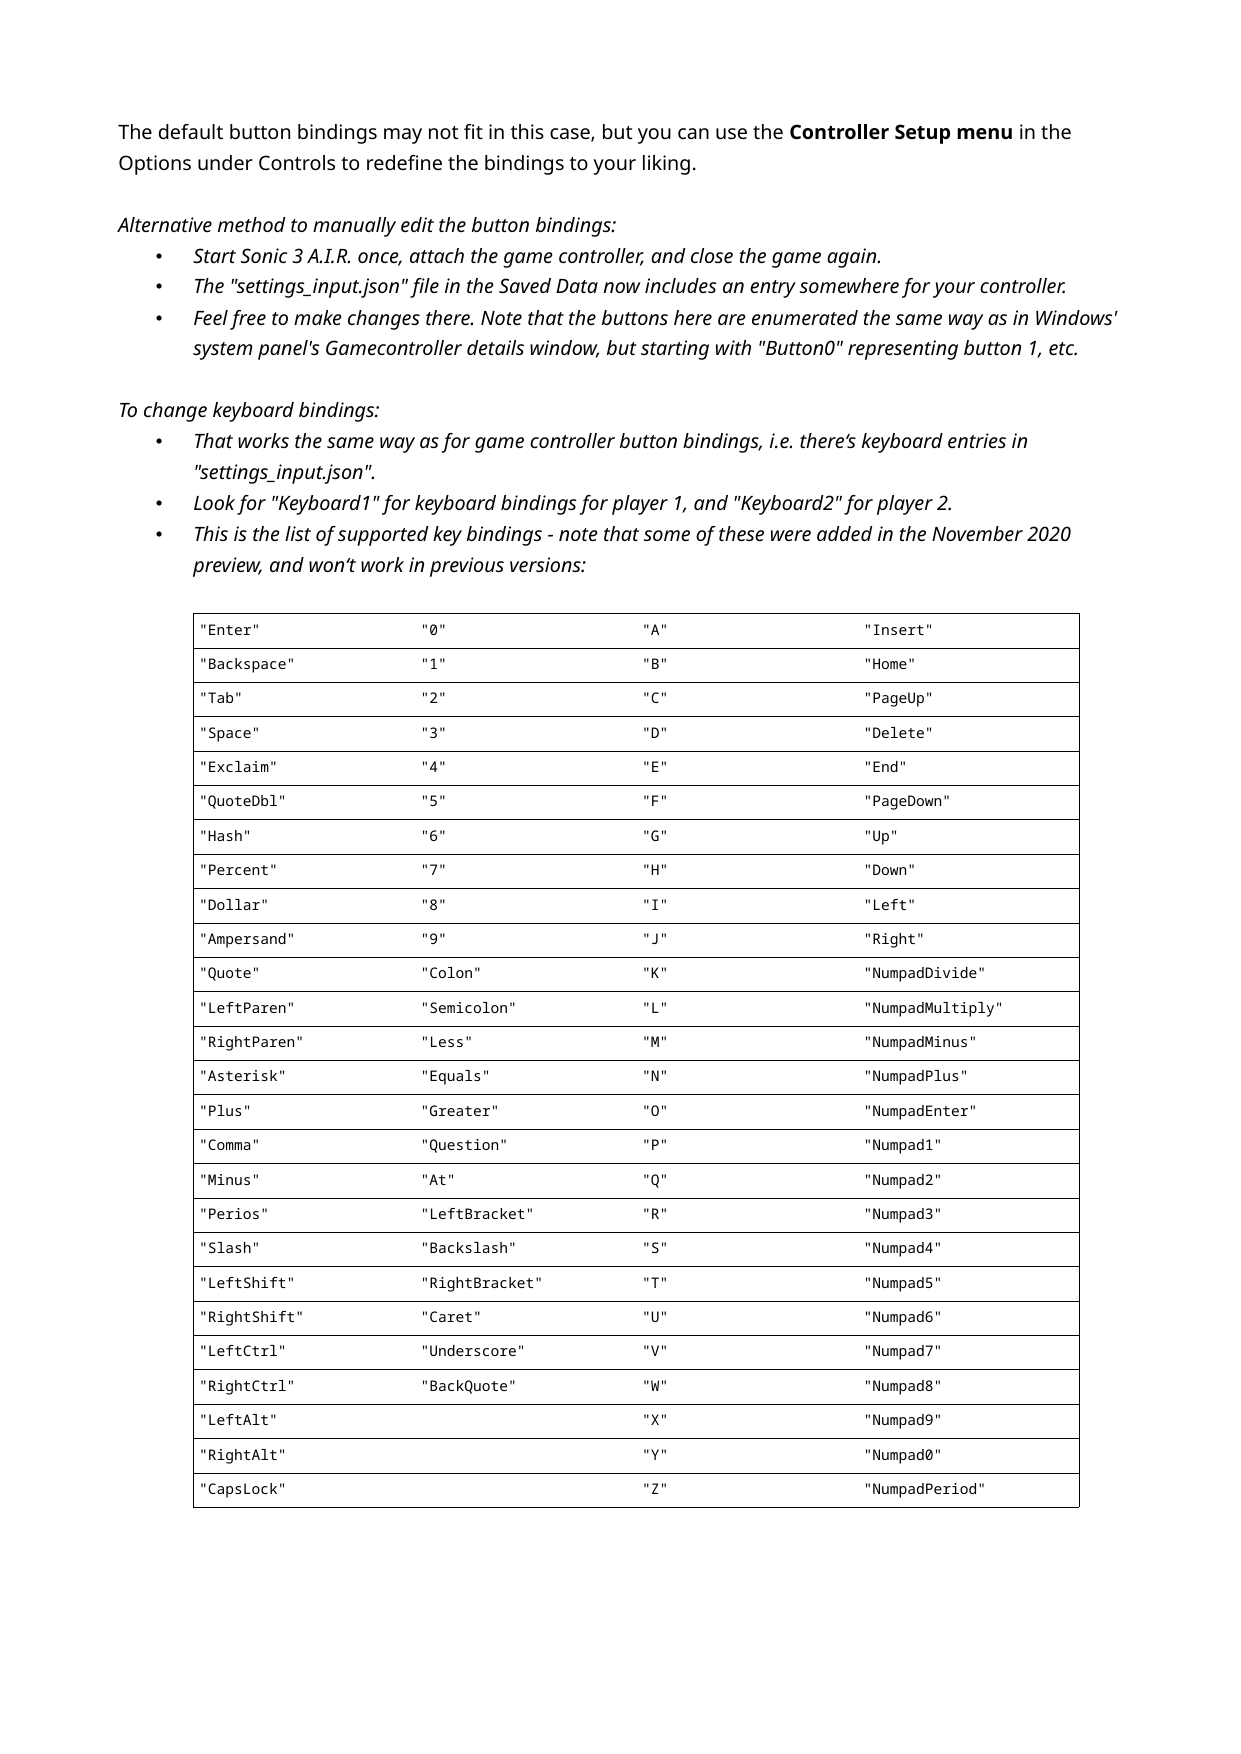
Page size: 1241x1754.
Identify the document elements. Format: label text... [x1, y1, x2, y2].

table_cell "PageUp" [858, 683, 1079, 716]
list Look for "Keyboard1" for keyboard bindings for player 1, and "Keyboard2" for player 2. [156, 489, 1122, 516]
text The default button bindings may not fit in this case, but you can use the Controller Setup menu in the Options under Controls to redefine the bindings to your liking. [118, 118, 1122, 176]
table_cell "NumpadDivide" [858, 958, 1079, 991]
table_cell "Home" [858, 649, 1079, 682]
table_cell "X" [636, 1405, 857, 1438]
table_cell "Slash" [194, 1233, 414, 1266]
table_cell "Space" [194, 717, 414, 751]
table_cell "B" [636, 649, 857, 682]
table_cell "4" [415, 752, 636, 785]
table_header "A" [636, 614, 857, 647]
table_cell "NumpadMultiply" [858, 992, 1079, 1026]
table_cell "5" [415, 786, 636, 819]
table_cell "NumpadEnter" [858, 1095, 1079, 1129]
table_cell "BackQuote" [415, 1370, 636, 1404]
table_cell "W" [636, 1370, 857, 1404]
table_cell "V" [636, 1336, 857, 1369]
table_cell "Numpad5" [858, 1267, 1079, 1301]
table_cell "Comma" [194, 1130, 414, 1163]
list Start Sonic 3 A.I.R. once, attach the game controller, and close the game again. [156, 242, 1122, 269]
table_cell "Numpad1" [858, 1130, 1079, 1163]
table_header "Insert" [858, 614, 1079, 647]
table_cell "I" [636, 889, 857, 922]
table_cell "Numpad6" [858, 1302, 1079, 1335]
table_cell "O" [636, 1095, 857, 1129]
table_cell "H" [636, 855, 857, 888]
table_cell "RightCtrl" [194, 1370, 414, 1404]
table_cell "S" [636, 1233, 857, 1266]
table_cell "U" [636, 1302, 857, 1335]
table_cell "6" [415, 820, 636, 854]
table_cell "RightParen" [194, 1027, 414, 1060]
table_cell "Down" [858, 855, 1079, 888]
table_cell "E" [636, 752, 857, 785]
table_cell [415, 1405, 636, 1438]
table_header "0" [415, 614, 636, 647]
table_cell "RightShift" [194, 1302, 414, 1335]
table_cell "Numpad8" [858, 1370, 1079, 1404]
table_cell "QuoteDbl" [194, 786, 414, 819]
table_cell "Underscore" [415, 1336, 636, 1369]
list The "settings_input.json" file in the Saved Data now includes an entry somewhere for your controller. [156, 273, 1122, 300]
table_cell "3" [415, 717, 636, 751]
table_cell "At" [415, 1164, 636, 1197]
table_cell "Hash" [194, 820, 414, 854]
table_cell "7" [415, 855, 636, 888]
table_cell "LeftAlt" [194, 1405, 414, 1438]
list Feel free to make changes there. Note that the buttons here are enumerated the same way as in Windows' system panel's Gamecontroller details window, but starting with "Button0" representing button 1, etc. [156, 304, 1122, 362]
table_cell "D" [636, 717, 857, 751]
table_cell "LeftBracket" [415, 1199, 636, 1232]
table_cell "Equals" [415, 1061, 636, 1094]
table_cell "8" [415, 889, 636, 922]
table_cell [415, 1474, 636, 1507]
table_cell "Left" [858, 889, 1079, 922]
table_cell "Question" [415, 1130, 636, 1163]
table_cell "Perios" [194, 1199, 414, 1232]
table_cell "Right" [858, 924, 1079, 957]
table_cell "Minus" [194, 1164, 414, 1197]
table_cell "Numpad9" [858, 1405, 1079, 1438]
table_cell "L" [636, 992, 857, 1026]
list This is the list of supported key bindings - note that some of these were added in the November 2020 preview, and won‘t work in previous versions: [156, 520, 1122, 578]
table_cell "C" [636, 683, 857, 716]
table_cell "Numpad4" [858, 1233, 1079, 1266]
table_cell "Tab" [194, 683, 414, 716]
table_cell "CapsLock" [194, 1474, 414, 1507]
table_cell "RightBracket" [415, 1267, 636, 1301]
table_cell "Dollar" [194, 889, 414, 922]
table_cell "K" [636, 958, 857, 991]
table_cell "Less" [415, 1027, 636, 1060]
table_cell "F" [636, 786, 857, 819]
table_cell "PageDown" [858, 786, 1079, 819]
table_cell "Backslash" [415, 1233, 636, 1266]
table_cell "M" [636, 1027, 857, 1060]
table_cell "Numpad7" [858, 1336, 1079, 1369]
table_cell "Quote" [194, 958, 414, 991]
table_cell "End" [858, 752, 1079, 785]
table_cell "NumpadPeriod" [858, 1474, 1079, 1507]
table_cell "LeftShift" [194, 1267, 414, 1301]
table_cell "Caret" [415, 1302, 636, 1335]
table_cell "LeftCtrl" [194, 1336, 414, 1369]
table_cell "Semicolon" [415, 992, 636, 1026]
table_cell "1" [415, 649, 636, 682]
table_cell [415, 1439, 636, 1472]
table_cell "P" [636, 1130, 857, 1163]
list That works the same way as for game controller button bindings, i.e. there‘s keyboard entries in "settings_input.json". [156, 427, 1122, 485]
table_cell "N" [636, 1061, 857, 1094]
table_cell "Asterisk" [194, 1061, 414, 1094]
table_cell "NumpadMinus" [858, 1027, 1079, 1060]
table_header "Enter" [194, 614, 414, 647]
table_cell "Colon" [415, 958, 636, 991]
table_cell "Plus" [194, 1095, 414, 1129]
table_cell "Up" [858, 820, 1079, 854]
table_cell "2" [415, 683, 636, 716]
table_cell "Greater" [415, 1095, 636, 1129]
table_cell "Ampersand" [194, 924, 414, 957]
table_cell "Exclaim" [194, 752, 414, 785]
table_cell "Numpad0" [858, 1439, 1079, 1472]
text To change keyboard bindings: [118, 397, 1122, 423]
table_cell "Y" [636, 1439, 857, 1472]
table_cell "Z" [636, 1474, 857, 1507]
table_cell "Numpad3" [858, 1199, 1079, 1232]
table_cell "J" [636, 924, 857, 957]
table_cell "9" [415, 924, 636, 957]
table_cell "RightAlt" [194, 1439, 414, 1472]
table_cell "Numpad2" [858, 1164, 1079, 1197]
text Alternative method to manually edit the button bindings: [118, 211, 1122, 238]
table_cell "Delete" [858, 717, 1079, 751]
table_cell "Percent" [194, 855, 414, 888]
table_cell "LeftParen" [194, 992, 414, 1026]
table_cell "G" [636, 820, 857, 854]
table_cell "R" [636, 1199, 857, 1232]
table_cell "Backspace" [194, 649, 414, 682]
table_cell "T" [636, 1267, 857, 1301]
table_cell "Q" [636, 1164, 857, 1197]
table_cell "NumpadPlus" [858, 1061, 1079, 1094]
